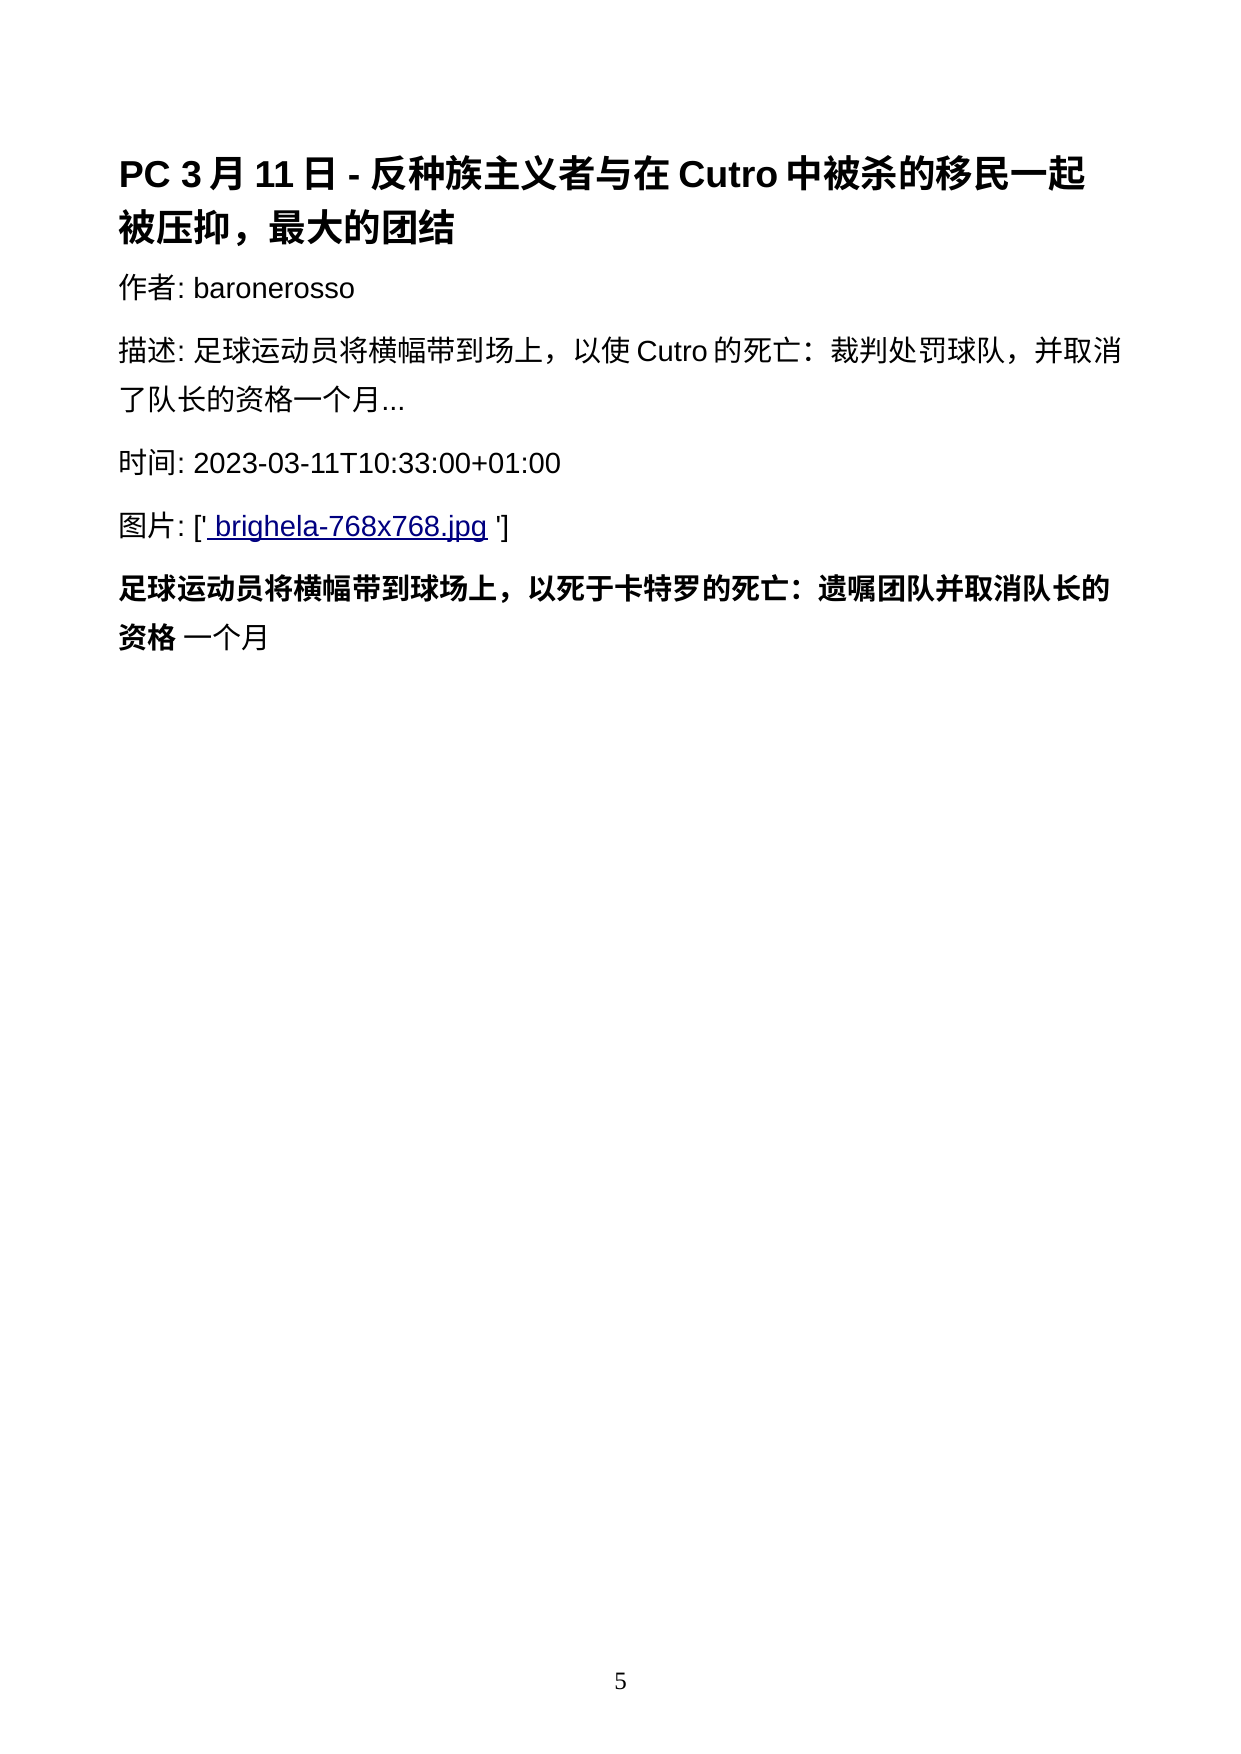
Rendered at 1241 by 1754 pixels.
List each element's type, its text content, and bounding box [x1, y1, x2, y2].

text 图片: [' brighela-768x768.jpg '] [118, 502, 1122, 545]
text 足球运动员将横幅带到球场上，以死于卡特罗的死亡：遗嘱团队并取消队长的资格 一个月 [118, 566, 1122, 656]
text 描述: 足球运动员将横幅带到场上，以使Cutro的死亡：裁判处罚球队，并取消了队长的资格一个月... [118, 328, 1122, 418]
subtitle PC 3月11日 - 反种族主义者与在Cutro中被杀的移民一起被压抑，最大的团结 [118, 143, 1122, 252]
text 时间: 2023-03-11T10:33:00+01:00 [118, 439, 1122, 482]
text 作者: baronerosso [118, 264, 1122, 307]
